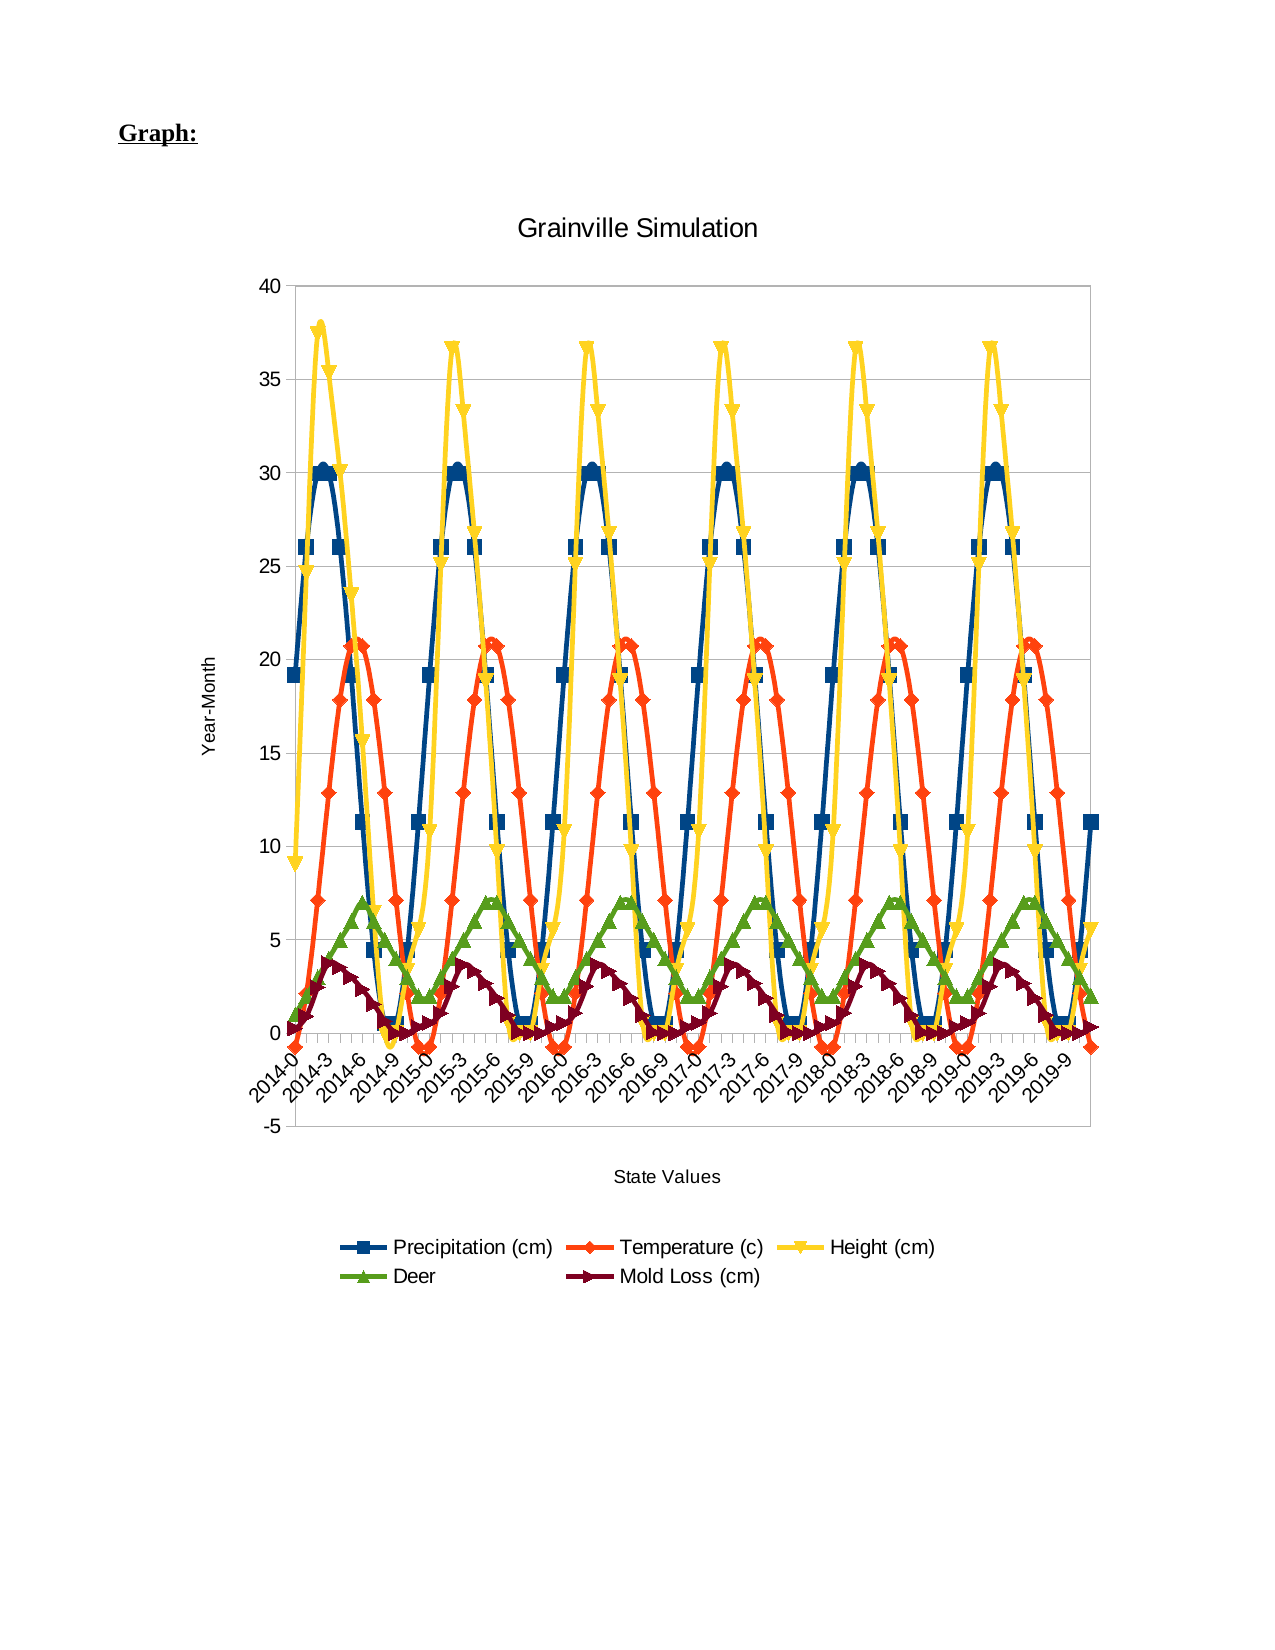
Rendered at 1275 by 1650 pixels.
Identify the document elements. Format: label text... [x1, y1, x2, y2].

text Graph: [118, 118, 1157, 147]
